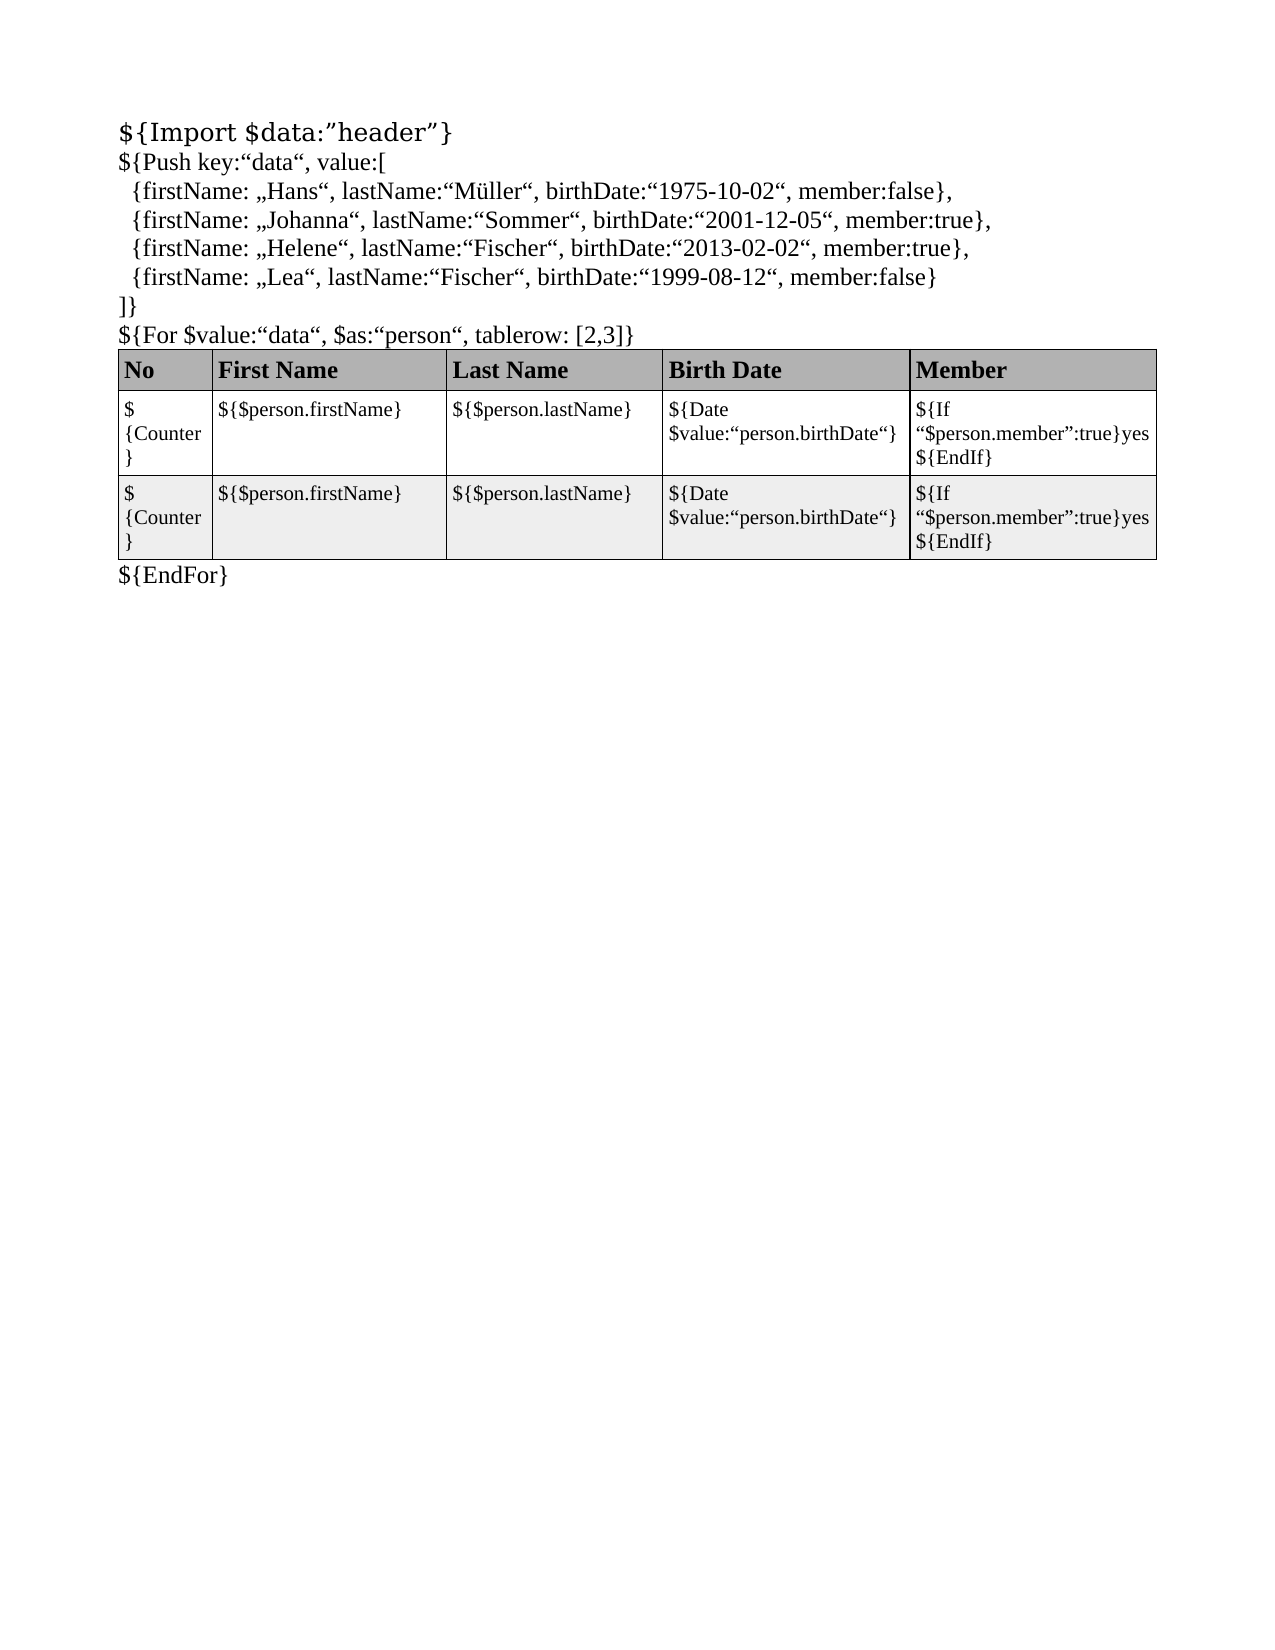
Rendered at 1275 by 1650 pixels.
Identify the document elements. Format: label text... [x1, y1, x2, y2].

table_cell ${$person.lastName} [447, 476, 662, 559]
table_cell ${If “$person.member”:true}yes${EndIf} [911, 476, 1156, 559]
table_cell ${Counter} [119, 391, 212, 474]
text ${Import $data:”header”} [118, 118, 1157, 147]
table_cell ${If “$person.member”:true}yes${EndIf} [911, 391, 1156, 474]
table_header Member [911, 350, 1156, 390]
text ${EndFor} [118, 560, 1157, 589]
table_cell ${Date $value:“person.birthDate“} [663, 391, 909, 474]
table_header Birth Date [663, 350, 909, 390]
table_cell ${$person.lastName} [447, 391, 662, 474]
text ${Push key:“data“, value:[ {firstName: „Hans“, lastName:“Müller“, birthDate:“1975-10-02“, member:false}, {firstName: „Johanna“, lastName:“Sommer“, birthDate:“2001-12-05“, member:true}, {firstName: „Helene“, lastName:“Fischer“, birthDate:“2013-02-02“, member:true}, {firstName: „Lea“, lastName:“Fischer“, birthDate:“1999-08-12“, member:false} ]} [118, 147, 1157, 320]
table_header No [119, 350, 212, 390]
table_header First Name [213, 350, 446, 390]
table_cell ${$person.firstName} [213, 476, 446, 559]
table_cell ${Date $value:“person.birthDate“} [663, 476, 909, 559]
table_cell ${Counter} [119, 476, 212, 559]
table_header Last Name [447, 350, 662, 390]
table_cell ${$person.firstName} [213, 391, 446, 474]
text ${For $value:“data“, $as:“person“, tablerow: [2,3]} [118, 320, 1157, 348]
